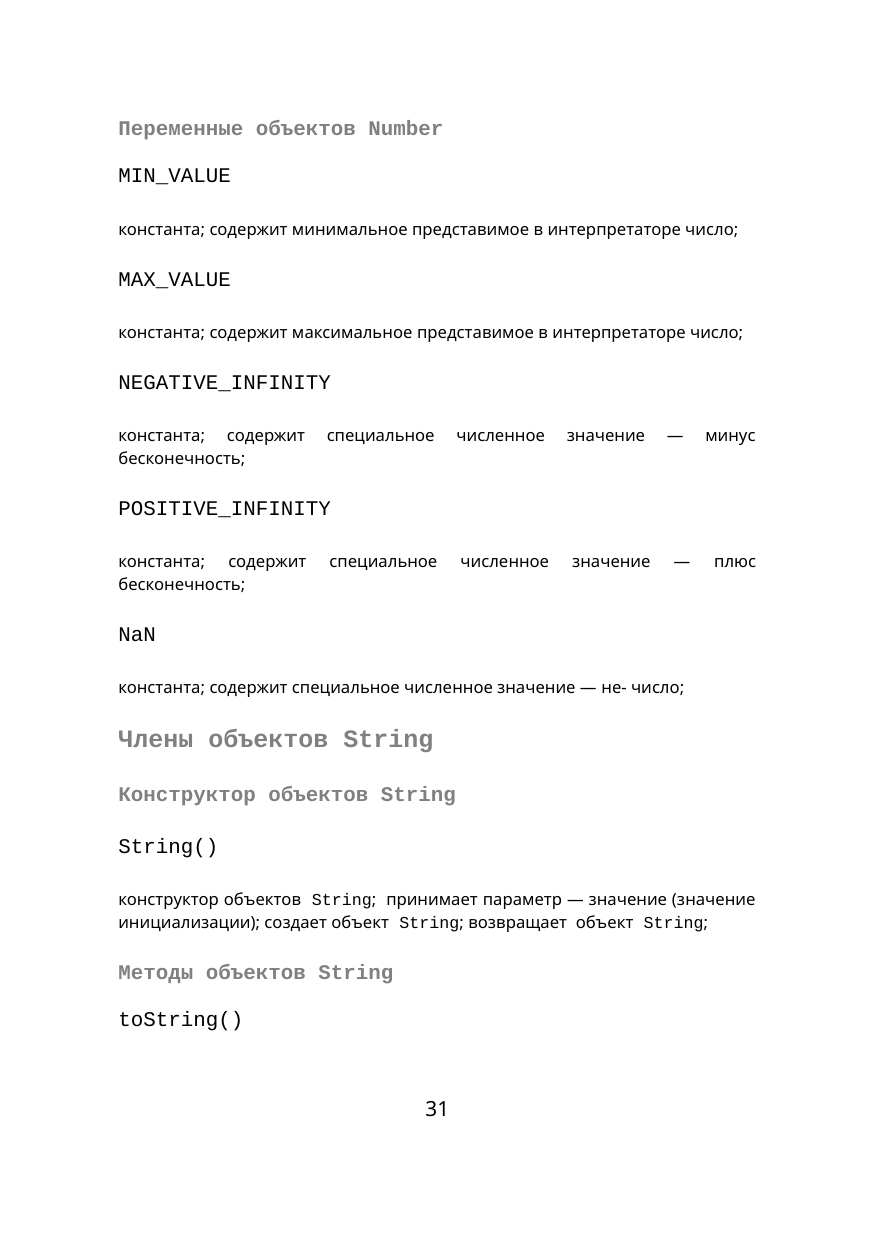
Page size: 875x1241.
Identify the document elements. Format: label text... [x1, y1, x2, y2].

text константа; содержит максимальное представимое в интерпретаторе число; [118, 321, 756, 343]
text Методы объектов String [118, 962, 756, 986]
text NaN [118, 624, 756, 647]
text String() [118, 836, 756, 859]
text MIN_VALUE [118, 165, 756, 189]
text Члены объектов String [118, 727, 756, 755]
text конструктор объектов String; принимает параметр — значение (значение инициализации); создает объект String; возвращает объект String; [118, 888, 756, 933]
text константа; содержит специальное численное значение — минус бесконечность; [118, 424, 756, 469]
text константа; содержит специальное численное значение — плюс бесконечность; [118, 550, 756, 595]
text константа; содержит специальное численное значение — не- число; [118, 676, 756, 698]
text POSITIVE_INFINITY [118, 498, 756, 521]
text NEGATIVE_INFINITY [118, 372, 756, 396]
text MAX_VALUE [118, 269, 756, 292]
text Конструктор объектов String [118, 784, 756, 807]
text toString() [118, 1009, 756, 1033]
text константа; содержит минимальное представимое в интерпретаторе число; [118, 217, 756, 240]
text Переменные объектов Number [118, 118, 756, 142]
